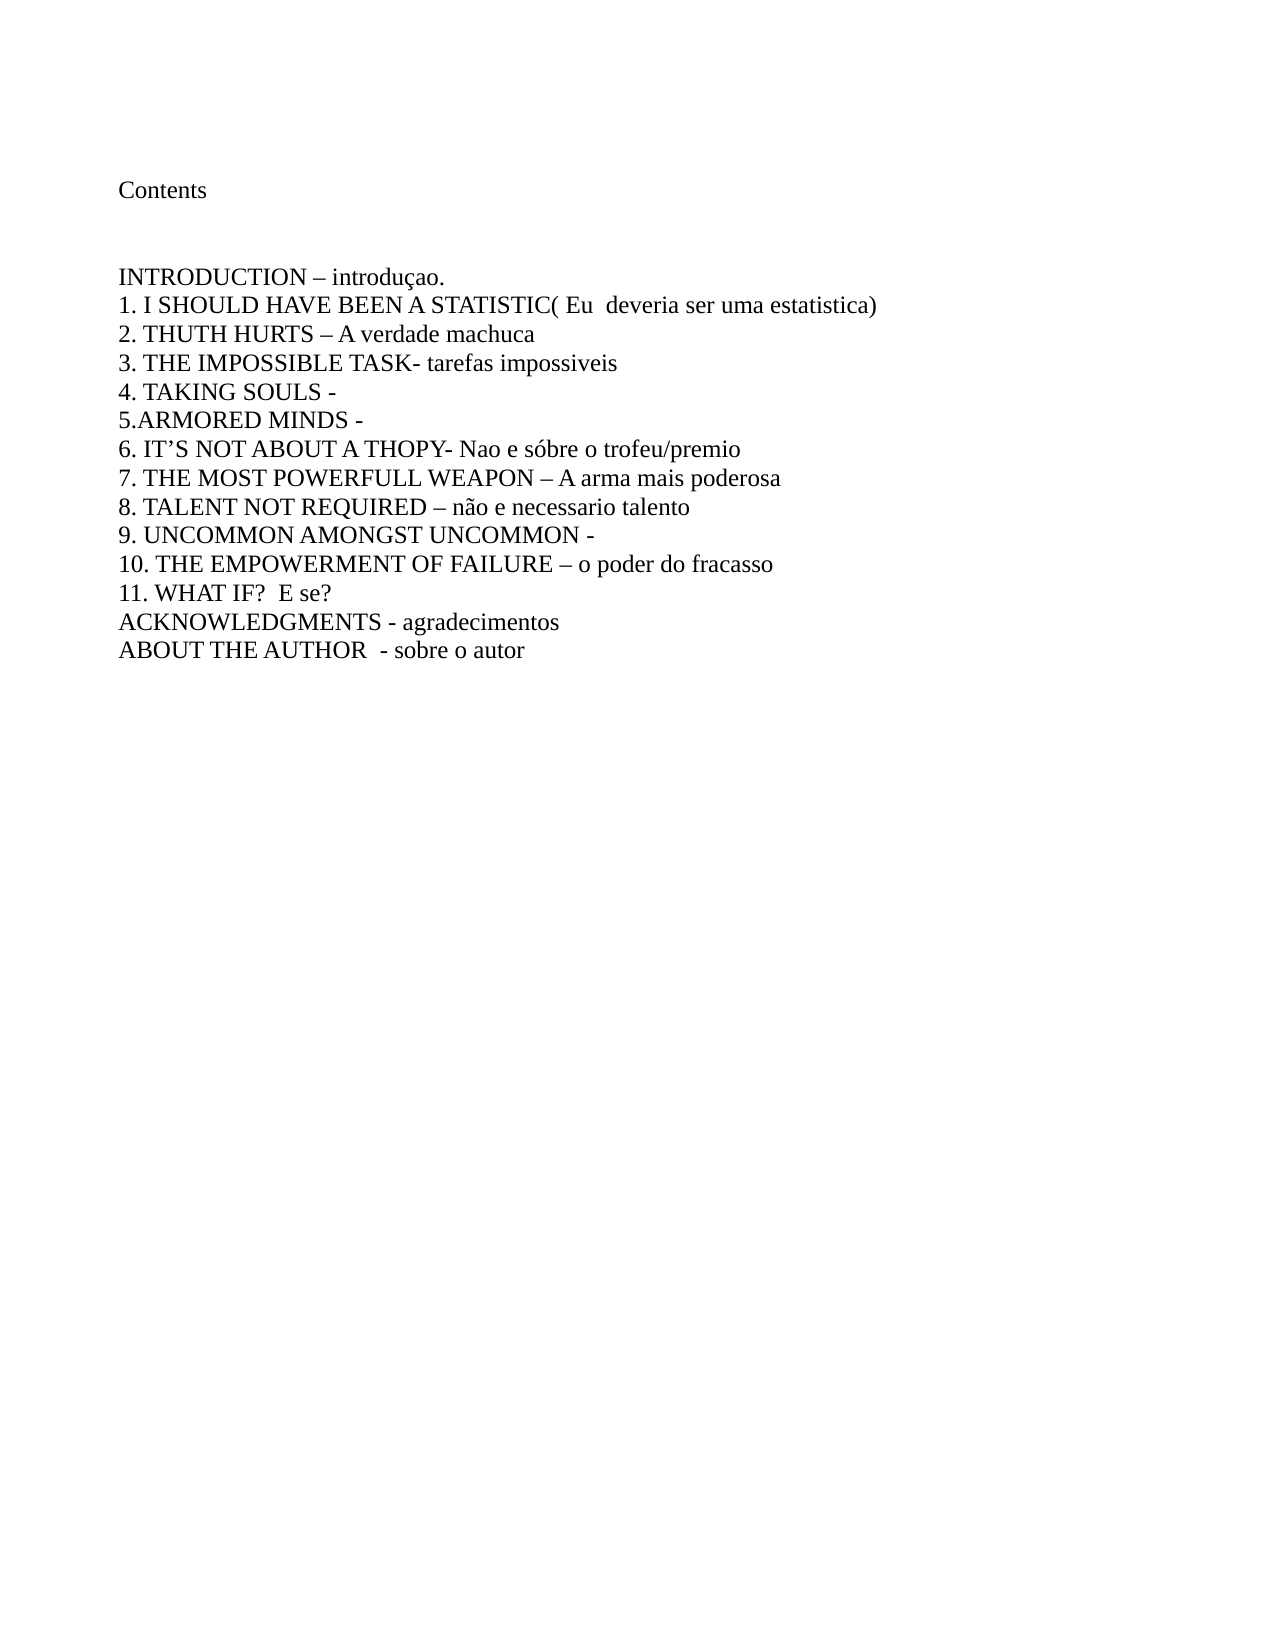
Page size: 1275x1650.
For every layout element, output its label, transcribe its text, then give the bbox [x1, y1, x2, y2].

text 9. UNCOMMON AMONGST UNCOMMON - [118, 521, 1157, 549]
text 10. THE EMPOWERMENT OF FAILURE – o poder do fracasso [118, 549, 1157, 578]
text 7. THE MOST POWERFULL WEAPON – A arma mais poderosa [118, 463, 1157, 492]
text 5.ARMORED MINDS - [118, 406, 1157, 434]
text 11. WHAT IF? E se? [118, 578, 1157, 607]
text 6. IT’S NOT ABOUT A THOPY- Nao e sóbre o trofeu/premio [118, 434, 1157, 463]
text 1. I SHOULD HAVE BEEN A STATISTIC( Eu deveria ser uma estatistica) [118, 291, 1157, 319]
text Contents [118, 176, 1157, 204]
text ABOUT THE AUTHOR - sobre o autor [118, 636, 1157, 664]
text 8. TALENT NOT REQUIRED – não e necessario talento [118, 492, 1157, 521]
text ACKNOWLEDGMENTS - agradecimentos [118, 607, 1157, 636]
text 2. THUTH HURTS – A verdade machuca [118, 319, 1157, 348]
text 4. TAKING SOULS - [118, 377, 1157, 406]
text 3. THE IMPOSSIBLE TASK- tarefas impossiveis [118, 348, 1157, 377]
text INTRODUCTION – introduçao. [118, 262, 1157, 291]
